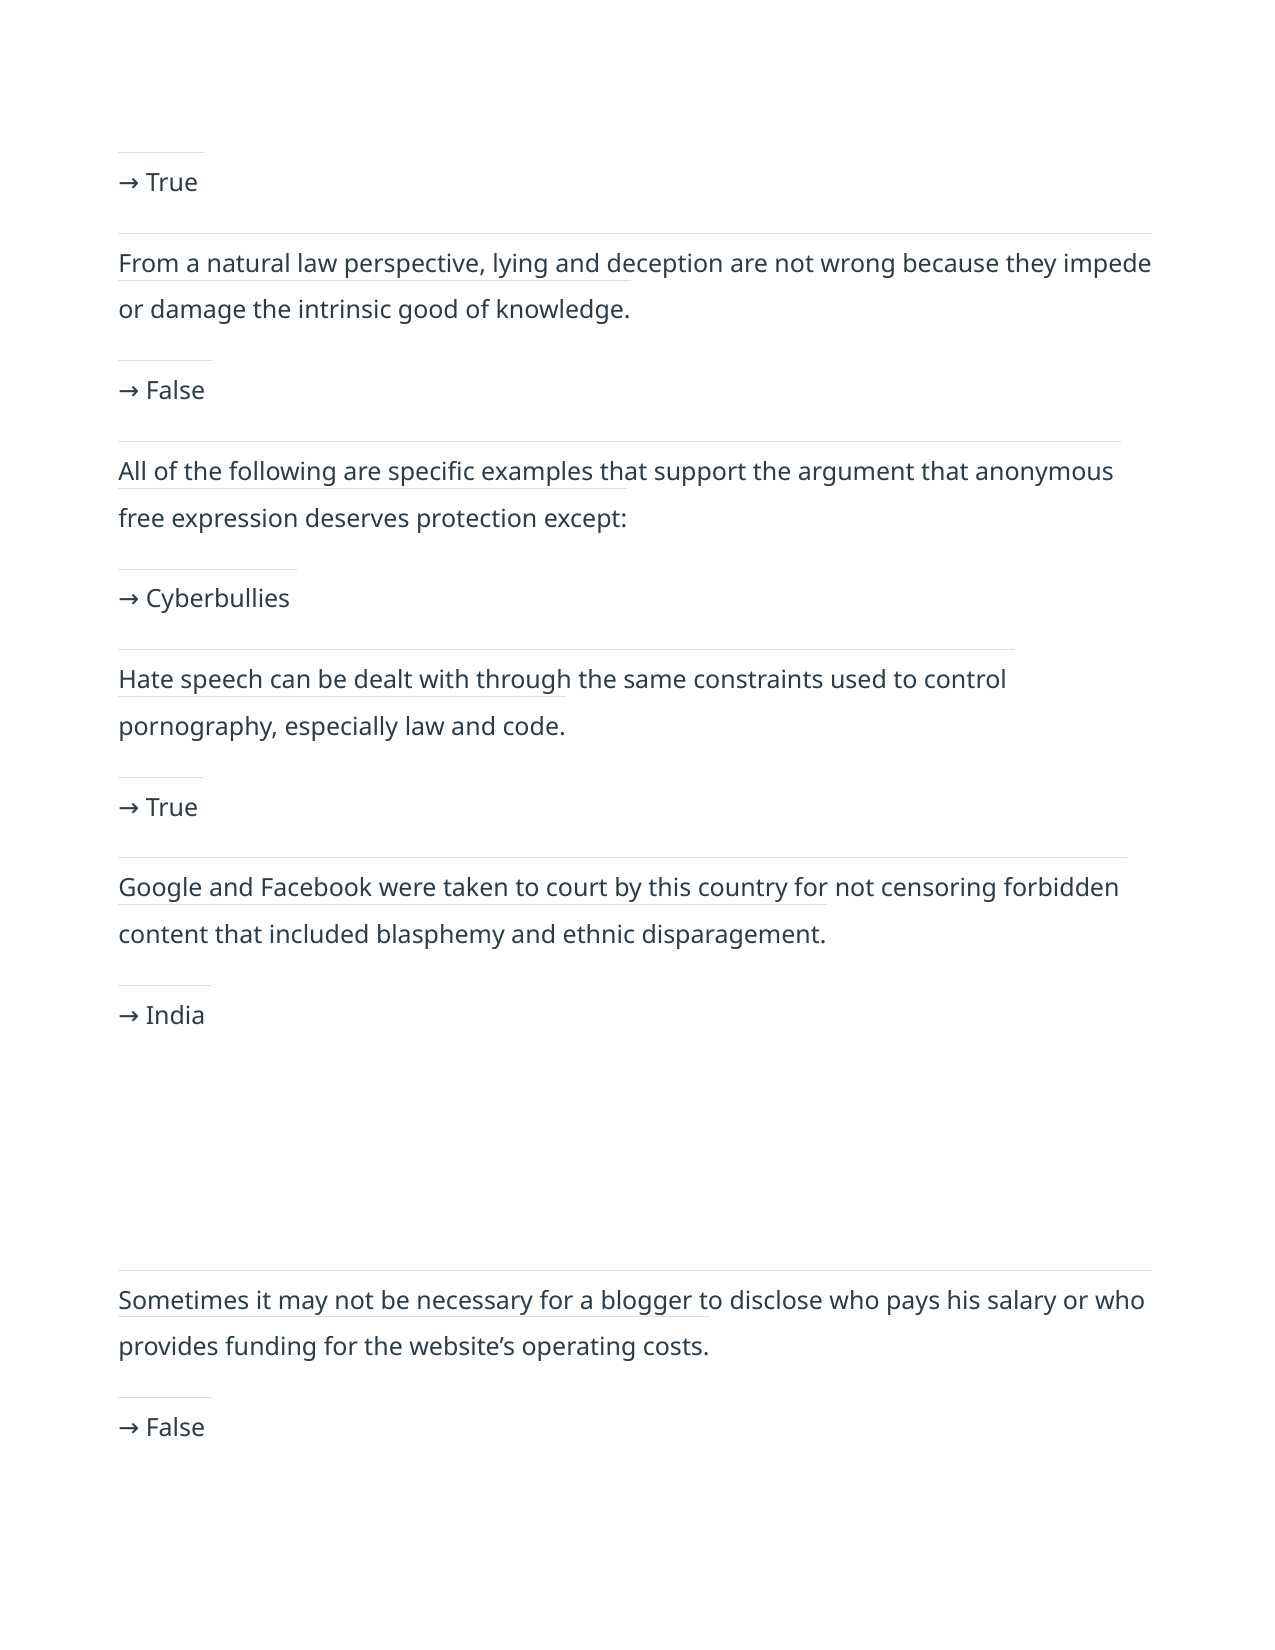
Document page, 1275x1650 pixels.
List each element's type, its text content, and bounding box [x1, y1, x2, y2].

text From a natural law perspective, lying and deception are not wrong because they impede or damage the intrinsic good of knowledge. [118, 233, 1157, 326]
text Sometimes it may not be necessary for a blogger to disclose who pays his salary or who provides funding for the website’s operating costs. [118, 1270, 1157, 1363]
text → False [118, 360, 1157, 407]
text Google and Facebook were taken to court by this country for not censoring forbidden content that included blasphemy and ethnic disparagement. [118, 857, 1157, 951]
text All of the following are specific examples that support the argument that anonymous free expression deserves protection except: [118, 441, 1157, 534]
text → False [118, 1397, 1157, 1444]
text → India [118, 985, 1157, 1031]
text → True [118, 152, 1157, 199]
text Hate speech can be dealt with through the same constraints used to control pornography, especially law and code. [118, 649, 1157, 742]
text → Cyberbullies [118, 568, 1157, 615]
text → True [118, 777, 1157, 823]
